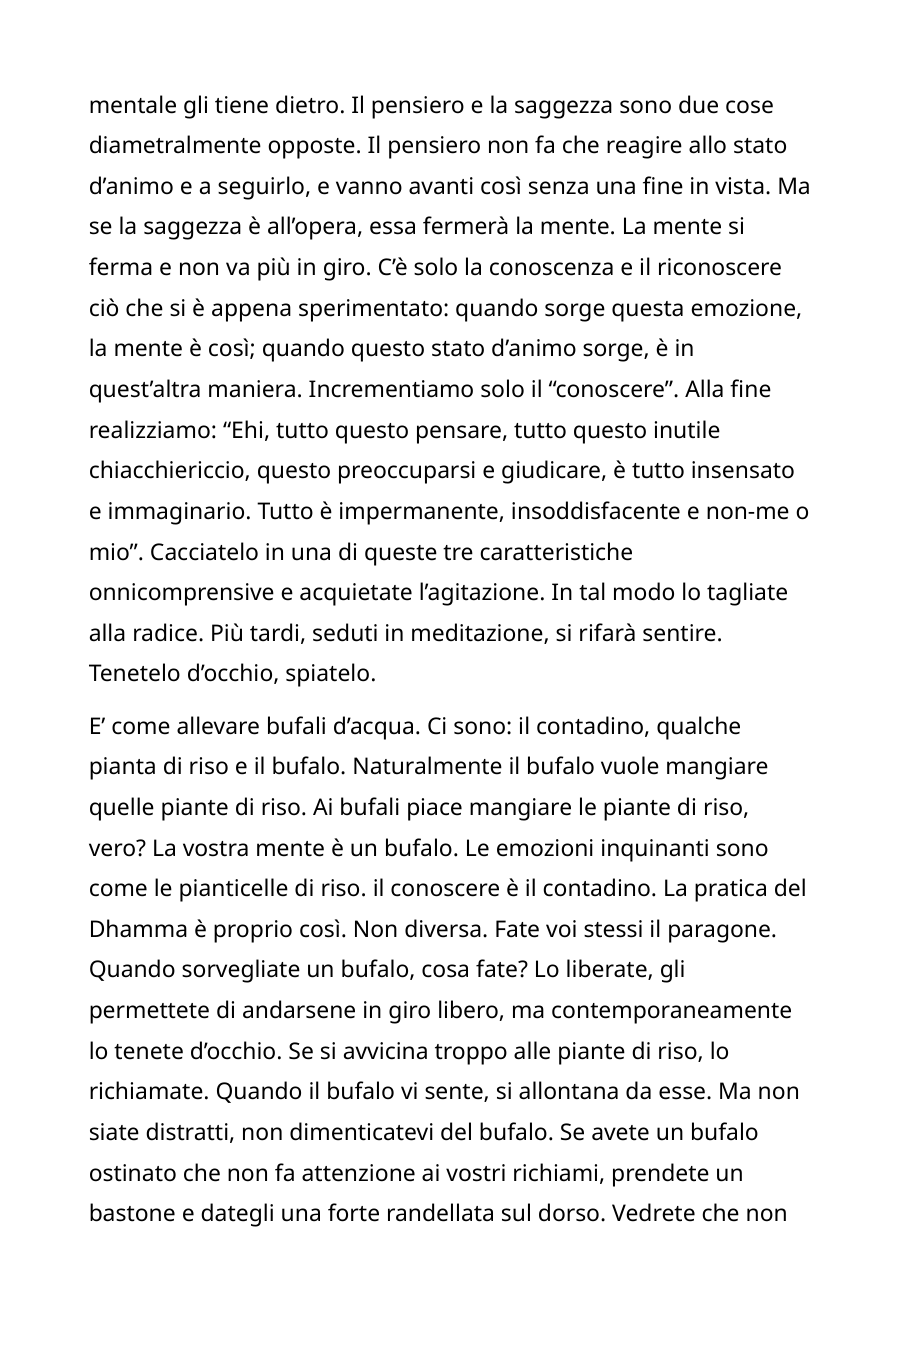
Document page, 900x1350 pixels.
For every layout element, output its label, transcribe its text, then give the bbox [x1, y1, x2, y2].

text mentale gli tiene dietro. Il pensiero e la saggezza sono due cose diametralmente opposte. Il pensiero non fa che reagire allo stato d’animo e a seguirlo, e vanno avanti così senza una fine in vista. Ma se la saggezza è all’opera, essa fermerà la mente. La mente si ferma e non va più in giro. C’è solo la conoscenza e il riconoscere ciò che si è appena sperimentato: quando sorge questa emozione, la mente è così; quando questo stato d’animo sorge, è in quest’altra maniera. Incrementiamo solo il “conoscere”. Alla fine realizziamo: “Ehi, tutto questo pensare, tutto questo inutile chiacchiericcio, questo preoccuparsi e giudicare, è tutto insensato e immaginario. Tutto è impermanente, insoddisfacente e non-me o mio”. Cacciatelo in una di queste tre caratteristiche onnicomprensive e acquietate l’agitazione. In tal modo lo tagliate alla radice. Più tardi, seduti in meditazione, si rifarà sentire. Tenetelo d’occhio, spiatelo. [88, 88, 811, 688]
text E’ come allevare bufali d’acqua. Ci sono: il contadino, qualche pianta di riso e il bufalo. Naturalmente il bufalo vuole mangiare quelle piante di riso. Ai bufali piace mangiare le piante di riso, vero? La vostra mente è un bufalo. Le emozioni inquinanti sono come le pianticelle di riso. il conoscere è il contadino. La pratica del Dhamma è proprio così. Non diversa. Fate voi stessi il paragone. Quando sorvegliate un bufalo, cosa fate? Lo liberate, gli permettete di andarsene in giro libero, ma contemporaneamente lo tenete d’occhio. Se si avvicina troppo alle piante di riso, lo richiamate. Quando il bufalo vi sente, si allontana da esse. Ma non siate distratti, non dimenticatevi del bufalo. Se avete un bufalo ostinato che non fa attenzione ai vostri richiami, prendete un bastone e dategli una forte randellata sul dorso. Vedrete che non [88, 710, 811, 1228]
